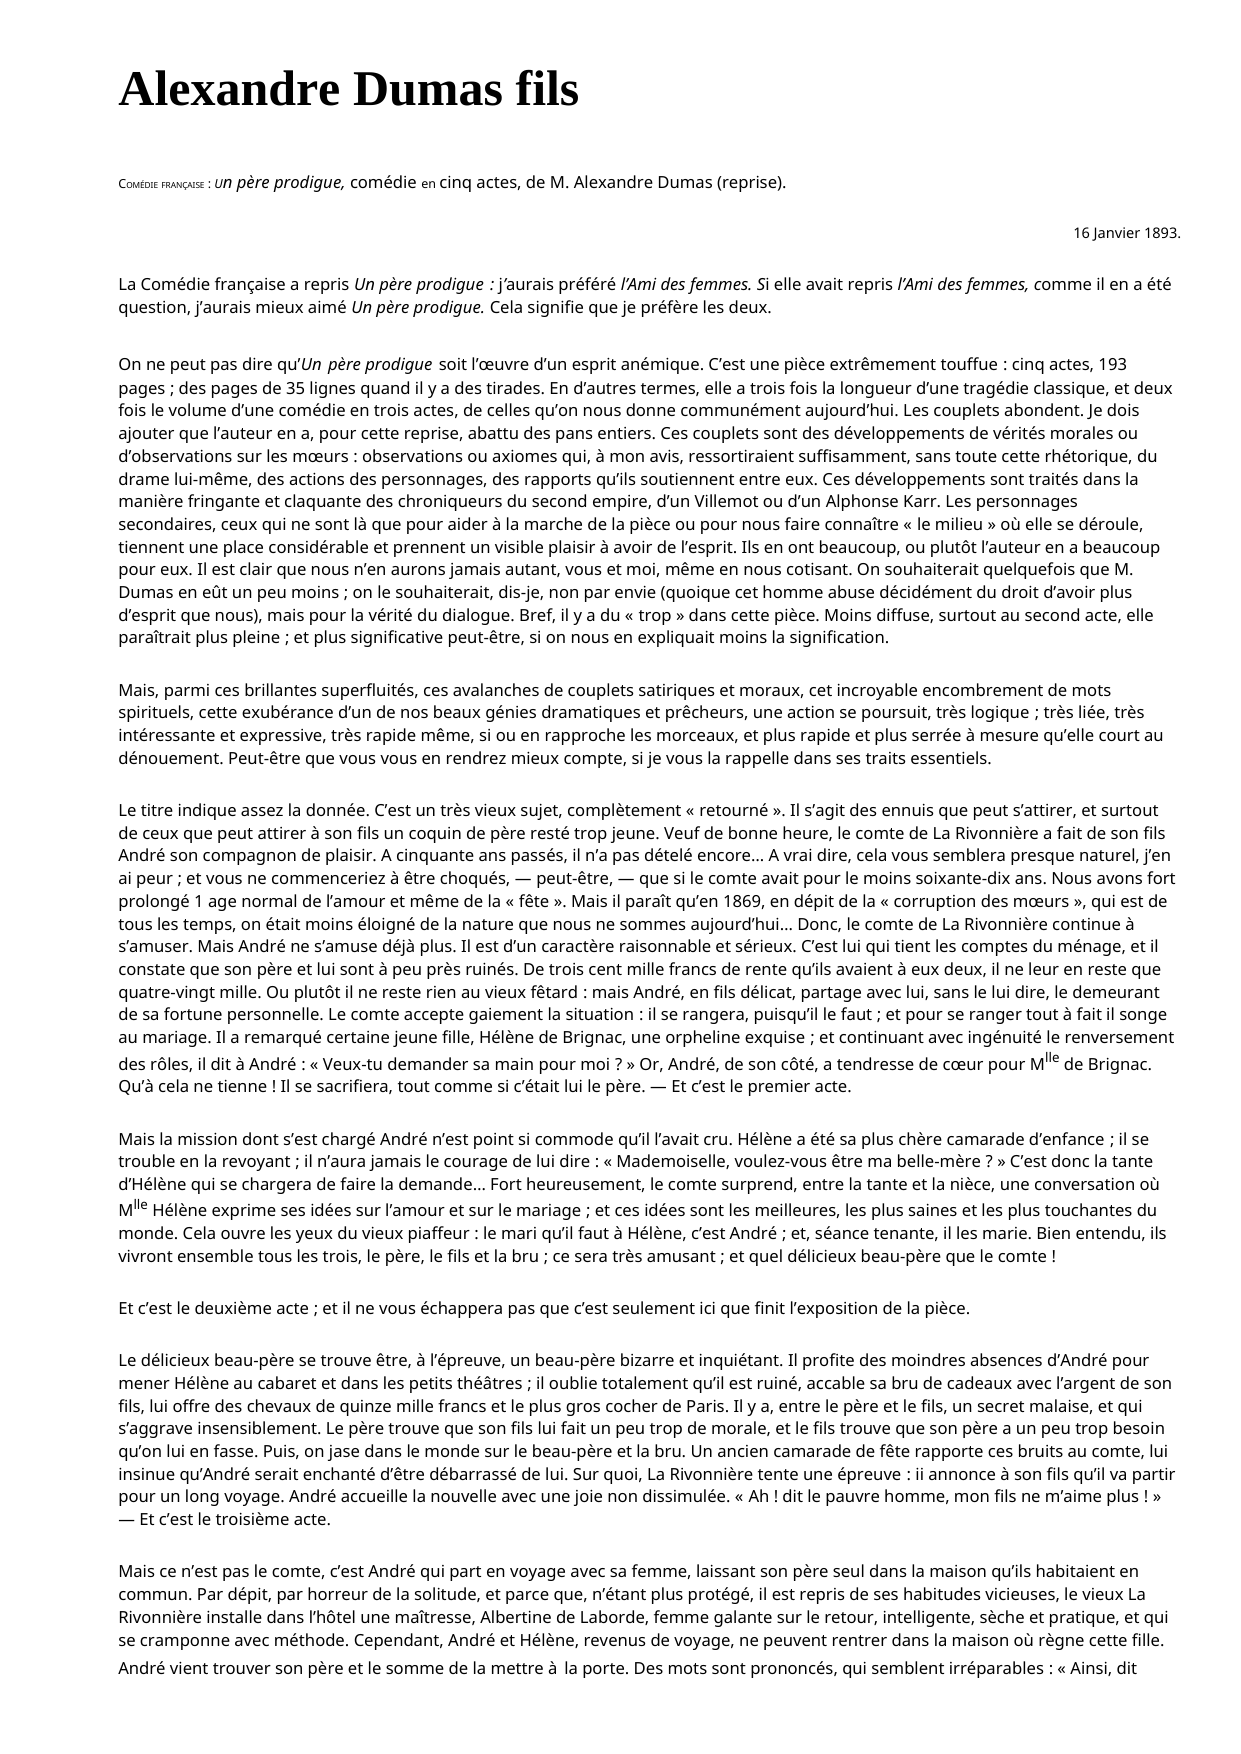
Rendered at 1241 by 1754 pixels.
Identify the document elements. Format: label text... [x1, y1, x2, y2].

text Mais, parmi ces brillantes superfluités, ces avalanches de couplets satiriques et moraux, cet incroyable encombrement de mots spirituels, cette exubérance d’un de nos beaux génies dramatiques et prêcheurs, une action se poursuit, très logique ; très liée, très intéressante et expressive, très rapide même, si ou en rapproche les morceaux, et plus rapide et plus serrée à mesure qu’elle court au dénouement. Peut-être que vous vous en rendrez mieux compte, si je vous la rappelle dans ses traits essentiels. [118, 678, 1181, 769]
text On ne peut pas dire qu’Un père prodigue soit l’œuvre d’un esprit anémique. C’est une pièce extrêmement touffue : cinq actes, 193 pages ; des pages de 35 lignes quand il y a des tirades. En d’autres termes, elle a trois fois la longueur d’une tragédie classique, et deux fois le volume d’une comédie en trois actes, de celles qu’on nous donne communément aujourd’hui. Les couplets abondent. Je dois ajouter que l’auteur en a, pour cette reprise, abattu des pans entiers. Ces couplets sont des développements de vérités morales ou d’observations sur les mœurs : observations ou axiomes qui, à mon avis, ressortiraient suffisamment, sans toute cette rhétorique, du drame lui-même, des actions des personnages, des rapports qu’ils soutiennent entre eux. Ces développements sont traités dans la manière fringante et claquante des chroniqueurs du second empire, d’un Villemot ou d’un Alphonse Karr. Les personnages secondaires, ceux qui ne sont là que pour aider à la marche de la pièce ou pour nous faire connaître « le milieu » où elle se déroule, tiennent une place considérable et prennent un visible plaisir à avoir de l’esprit. Ils en ont beaucoup, ou plutôt l’auteur en a beaucoup pour eux. Il est clair que nous n’en aurons jamais autant, vous et moi, même en nous cotisant. On souhaiterait quelquefois que M. Dumas en eût un peu moins ; on le souhaiterait, dis-je, non par envie (quoique cet homme abuse décidément du droit d’avoir plus d’esprit que nous), mais pour la vérité du dialogue. Bref, il y a du « trop » dans cette pièce. Moins diffuse, surtout au second acte, elle paraîtrait plus pleine ; et plus significative peut-être, si on nous en expliquait moins la signification. [118, 347, 1181, 649]
text Le titre indique assez la donnée. C’est un très vieux sujet, complètement « retourné ». Il s’agit des ennuis que peut s’attirer, et surtout de ceux que peut attirer à son fils un coquin de père resté trop jeune. Veuf de bonne heure, le comte de La Rivonnière a fait de son fils André son compagnon de plaisir. A cinquante ans passés, il n’a pas dételé encore… A vrai dire, cela vous semblera presque naturel, j’en ai peur ; et vous ne commenceriez à être choqués, — peut-être, — que si le comte avait pour le moins soixante-dix ans. Nous avons fort prolongé 1 age normal de l’amour et même de la « fête ». Mais il paraît qu’en 1869, en dépit de la « corruption des mœurs », qui est de tous les temps, on était moins éloigné de la nature que nous ne sommes aujourd’hui… Donc, le comte de La Rivonnière continue à s’amuser. Mais André ne s’amuse déjà plus. Il est d’un caractère raisonnable et sérieux. C’est lui qui tient les comptes du ménage, et il constate que son père et lui sont à peu près ruinés. De trois cent mille francs de rente qu’ils avaient à eux deux, il ne leur en reste que quatre-vingt mille. Ou plutôt il ne reste rien au vieux fêtard : mais André, en fils délicat, partage avec lui, sans le lui dire, le demeurant de sa fortune personnelle. Le comte accepte gaiement la situation : il se rangera, puisqu’il le faut ; et pour se ranger tout à fait il songe au mariage. Il a remarqué certaine jeune fille, Hélène de Brignac, une orpheline exquise ; et continuant avec ingénuité le renversement des rôles, il dit à André : « Veux-tu demander sa main pour moi ? » Or, André, de son côté, a tendresse de cœur pour Mlle de Brignac. Qu’à cela ne tienne ! Il se sacrifiera, tout comme si c’était lui le père. — Et c’est le premier acte. [118, 798, 1181, 1098]
subtitle Comédie française : Un père prodigue, comédie en cinq actes, de M. Alexandre Dumas (reprise). [118, 171, 1181, 194]
text Le délicieux beau-père se trouve être, à l’épreuve, un beau-père bizarre et inquiétant. Il profite des moindres absences d’André pour mener Hélène au cabaret et dans les petits théâtres ; il oublie totalement qu’il est ruiné, accable sa bru de cadeaux avec l’argent de son fils, lui offre des chevaux de quinze mille francs et le plus gros cocher de Paris. Il y a, entre le père et le fils, un secret malaise, et qui s’aggrave insensiblement. Le père trouve que son fils lui fait un peu trop de morale, et le fils trouve que son père a un peu trop besoin qu’on lui en fasse. Puis, on jase dans le monde sur le beau-père et la bru. Un ancien camarade de fête rapporte ces bruits au comte, lui insinue qu’André serait enchanté d’être débarrassé de lui. Sur quoi, La Rivonnière tente une épreuve : ii annonce à son fils qu’il va partir pour un long voyage. André accueille la nouvelle avec une joie non dissimulée. « Ah ! dit le pauvre homme, mon fils ne m’aime plus ! » — Et c’est le troisième acte. [118, 1349, 1181, 1531]
text Mais la mission dont s’est chargé André n’est point si commode qu’il l’avait cru. Hélène a été sa plus chère camarade d’enfance ; il se trouble en la revoyant ; il n’aura jamais le courage de lui dire : « Mademoiselle, voulez-vous être ma belle-mère ? » C’est donc la tante d’Hélène qui se chargera de faire la demande… Fort heureusement, le comte surprend, entre la tante et la nièce, une conversation où Mlle Hélène exprime ses idées sur l’amour et sur le mariage ; et ces idées sont les meilleures, les plus saines et les plus touchantes du monde. Cela ouvre les yeux du vieux piaffeur : le mari qu’il faut à Hélène, c’est André ; et, séance tenante, il les marie. Bien entendu, ils vivront ensemble tous les trois, le père, le fils et la bru ; ce sera très amusant ; et quel délicieux beau-père que le comte ! [118, 1127, 1181, 1267]
text La Comédie française a repris Un père prodigue : j’aurais préféré l’Ami des femmes. Si elle avait repris l’Ami des femmes, comme il en a été question, j’aurais mieux aimé Un père prodigue. Cela signifie que je préfère les deux. [118, 273, 1181, 318]
subtitle ALEXANDRE DUMAS FILS [118, 59, 1181, 117]
text Mais ce n’est pas le comte, c’est André qui part en voyage avec sa femme, laissant son père seul dans la maison qu’ils habitaient en commun. Par dépit, par horreur de la solitude, et parce que, n’étant plus protégé, il est repris de ses habitudes vicieuses, le vieux La Rivonnière installe dans l’hôtel une maîtresse, Albertine de Laborde, femme galante sur le retour, intelligente, sèche et pratique, et qui se cramponne avec méthode. Cependant, André et Hélène, revenus de voyage, ne peuvent rentrer dans la maison où règne cette fille. André vient trouver son père et le somme de la mettre à la porte. Des mots sont prononcés, qui semblent irréparables : « Ainsi, dit [118, 1560, 1181, 1679]
text Et c’est le deuxième acte ; et il ne vous échappera pas que c’est seulement ici que finit l’exposition de la pièce. [118, 1297, 1181, 1319]
text 16 Janvier 1893. [118, 223, 1181, 243]
